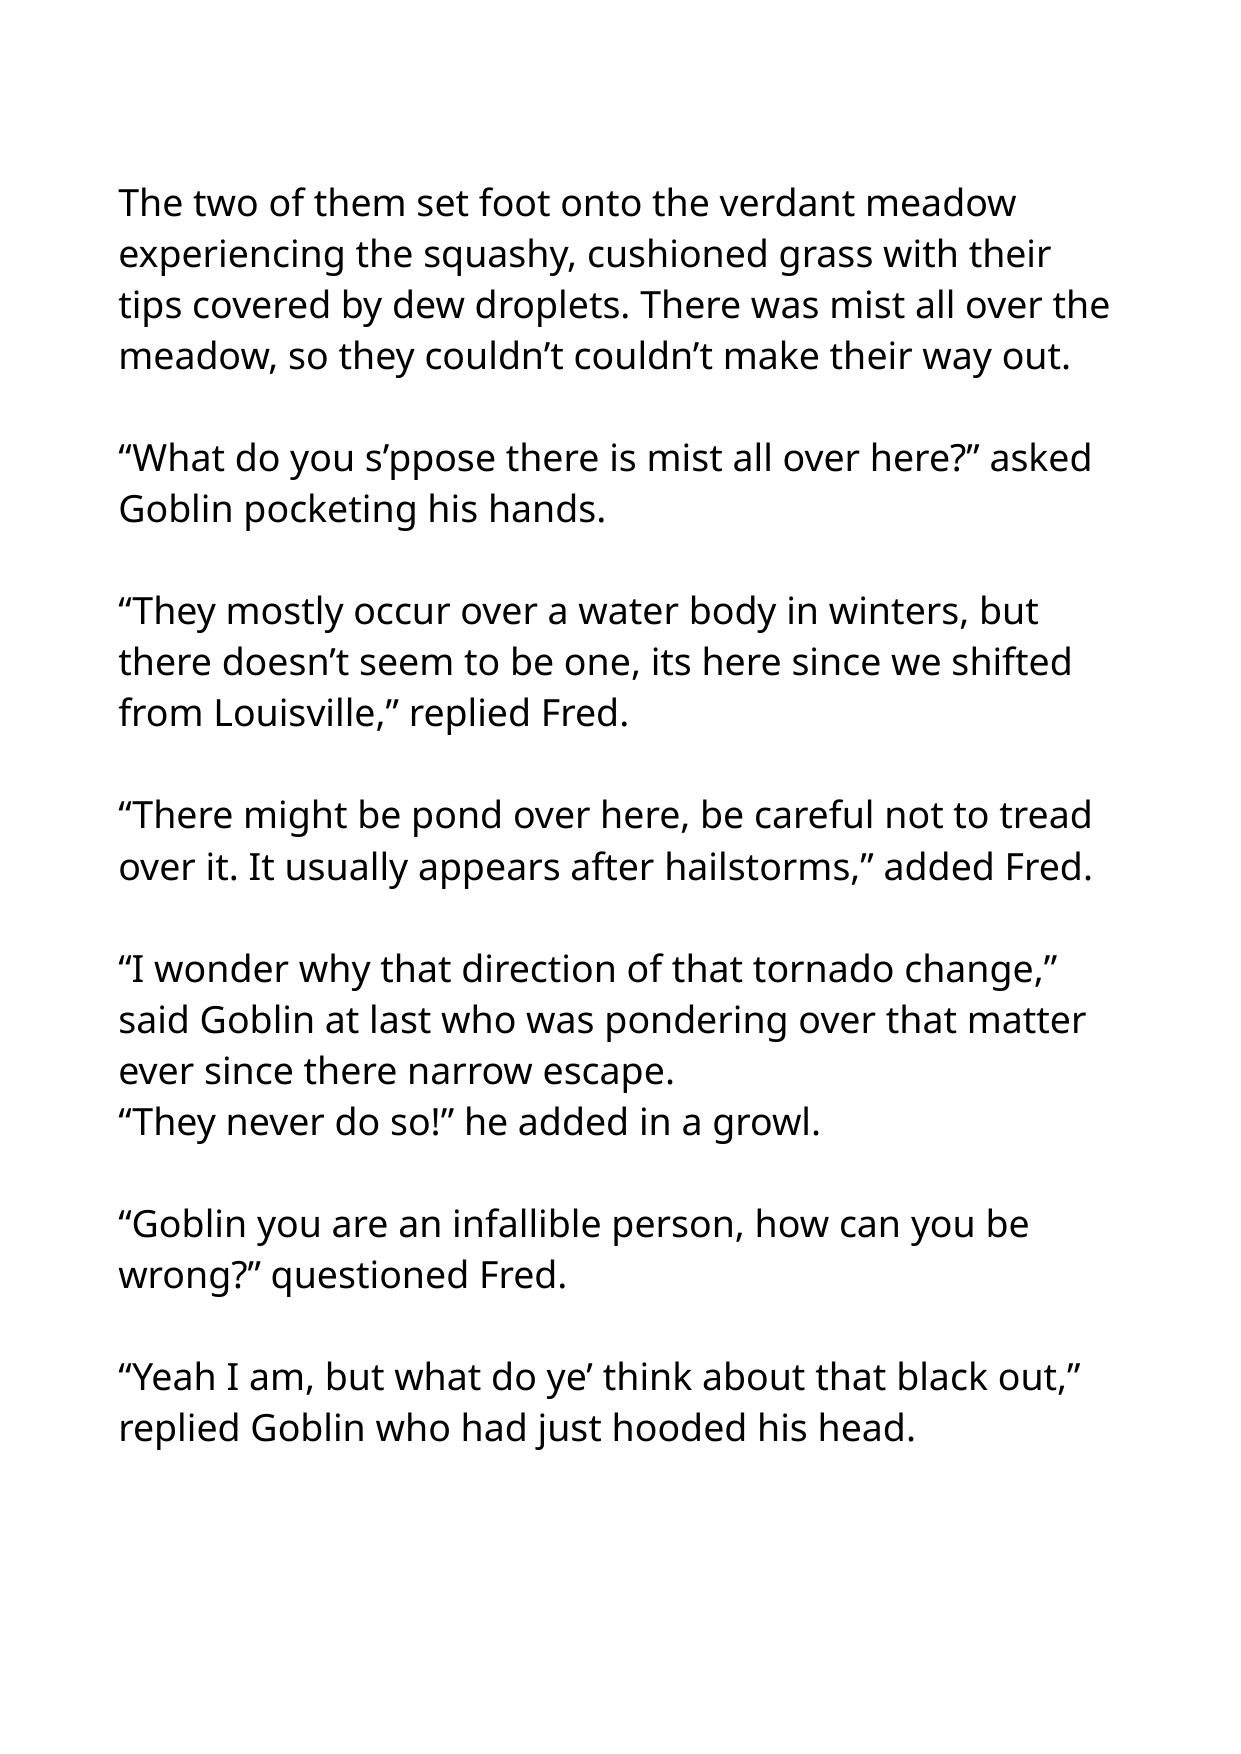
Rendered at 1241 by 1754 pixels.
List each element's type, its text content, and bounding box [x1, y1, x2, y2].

text “I wonder why that direction of that tornado change,” said Goblin at last who was pondering over that matter ever since there narrow escape. [118, 942, 1122, 1095]
text “Goblin you are an infallible person, how can you be wrong?” questioned Fred. [118, 1197, 1122, 1299]
text “Yeah I am, but what do ye’ think about that black out,” replied Goblin who had just hooded his head. [118, 1350, 1122, 1452]
text “They never do so!” he added in a growl. [118, 1095, 1122, 1146]
text The two of them set foot onto the verdant meadow experiencing the squashy, cushioned grass with their tips covered by dew droplets. There was mist all over the meadow, so they couldn’t couldn’t make their way out. [118, 176, 1122, 381]
text “There might be pond over here, be careful not to tread over it. It usually appears after hailstorms,” added Fred. [118, 789, 1122, 891]
text “What do you s’ppose there is mist all over here?” asked Goblin pocketing his hands. [118, 432, 1122, 534]
text “They mostly occur over a water body in winters, but there doesn’t seem to be one, its here since we shifted from Louisville,” replied Fred. [118, 585, 1122, 738]
